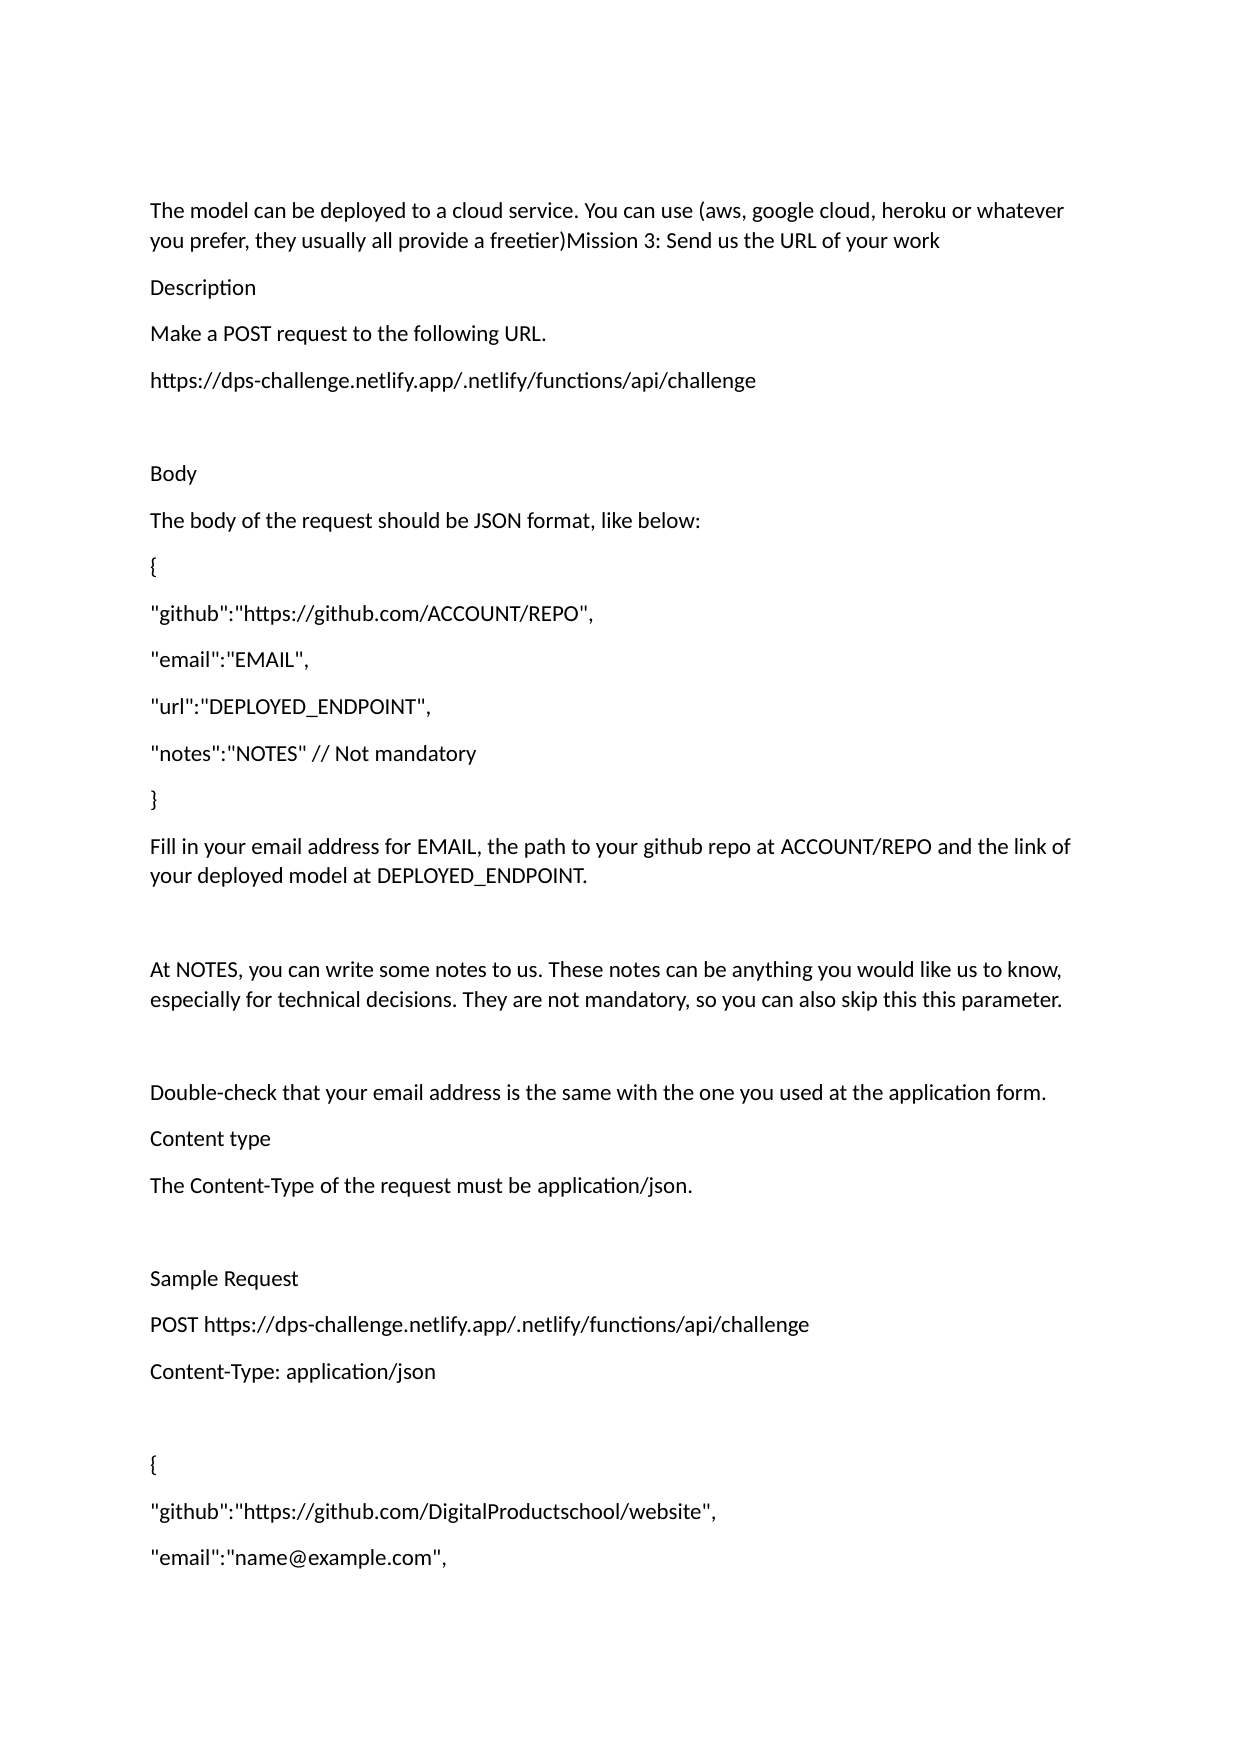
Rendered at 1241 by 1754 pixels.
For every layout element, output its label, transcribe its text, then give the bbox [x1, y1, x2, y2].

text } [150, 785, 1090, 813]
text Fill in your email address for EMAIL, the path to your github repo at ACCOUNT/REPO and the link of your deployed model at DEPLOYED_ENDPOINT. [150, 832, 1090, 890]
text { [150, 1450, 1090, 1478]
text At NOTES, you can write some notes to us. These notes can be anything you would like us to know, especially for technical decisions. They are not mandatory, so you can also skip this this parameter. [150, 955, 1090, 1013]
text Sample Request [150, 1264, 1090, 1292]
text Make a POST request to the following URL. [150, 319, 1090, 348]
text "notes":"NOTES" // Not mandatory [150, 739, 1090, 767]
text Content-Type: application/json [150, 1357, 1090, 1385]
text "url":"DEPLOYED_ENDPOINT", [150, 692, 1090, 720]
text The Content-Type of the request must be application/json. [150, 1171, 1090, 1199]
text https://dps-challenge.netlify.app/.netlify/functions/api/challenge [150, 366, 1090, 394]
text { [150, 552, 1090, 580]
text Body [150, 459, 1090, 487]
text "email":"name@example.com", [150, 1543, 1090, 1571]
text POST https://dps-challenge.netlify.app/.netlify/functions/api/challenge [150, 1311, 1090, 1339]
text Content type [150, 1124, 1090, 1152]
text "github":"https://github.com/ACCOUNT/REPO", [150, 599, 1090, 627]
text Double-check that your email address is the same with the one you used at the application form. [150, 1078, 1090, 1106]
text Description [150, 273, 1090, 301]
text "github":"https://github.com/DigitalProductschool/website", [150, 1497, 1090, 1525]
text The model can be deployed to a cloud service. You can use (aws, google cloud, heroku or whatever you prefer, they usually all provide a freetier)Mission 3: Send us the URL of your work [150, 197, 1090, 254]
text The body of the request should be JSON format, like below: [150, 506, 1090, 534]
text "email":"EMAIL", [150, 646, 1090, 673]
